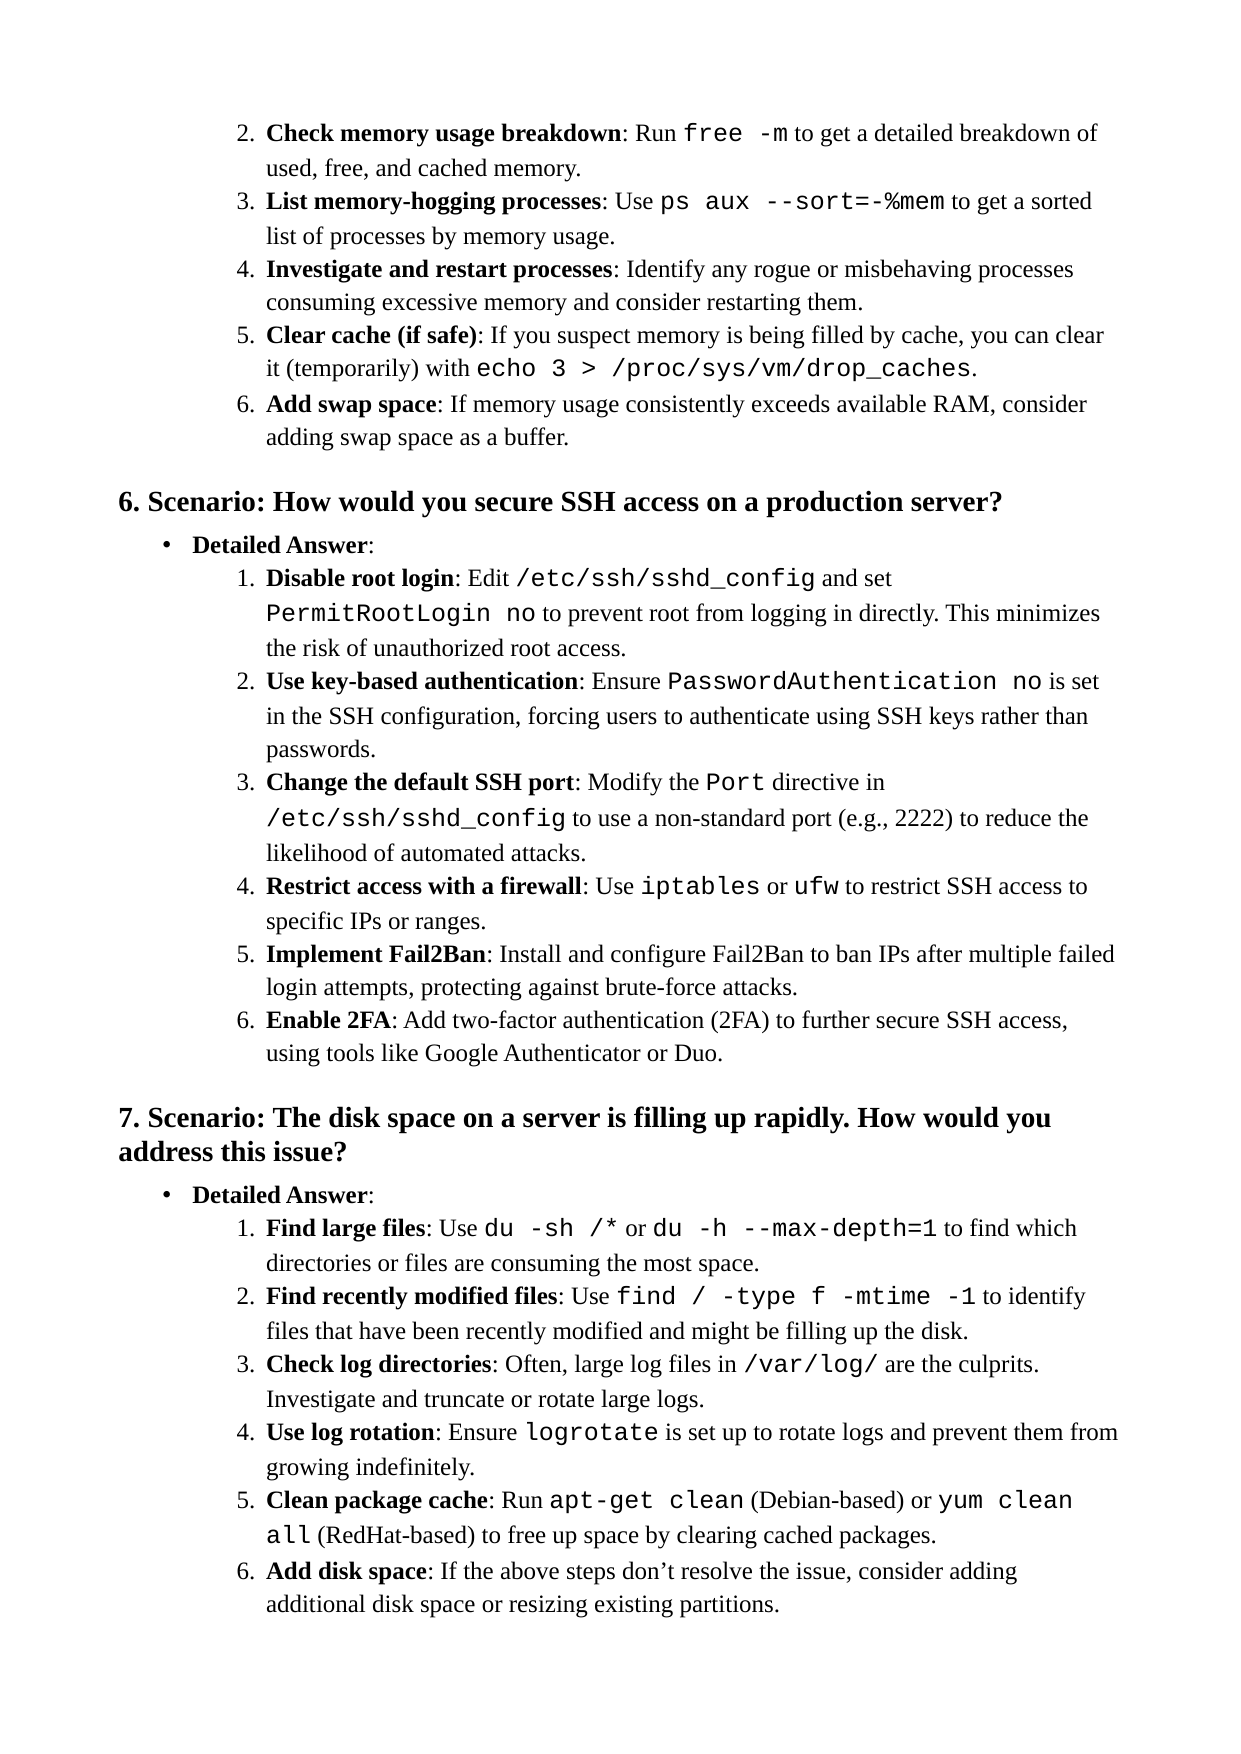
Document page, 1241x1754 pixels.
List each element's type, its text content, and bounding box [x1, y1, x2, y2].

subtitle 6. Scenario: How would you secure SSH access on a production server? [118, 484, 1122, 518]
list Enable 2FA: Add two-factor authentication (2FA) to further secure SSH access, using tools like Google Authenticator or Duo. [236, 1005, 1122, 1067]
list Detailed Answer: [162, 1180, 1122, 1208]
list List memory-hogging processes: Use ps aux --sort=-%mem to get a sorted list of processes by memory usage. [236, 186, 1122, 250]
list Use key-based authentication: Ensure PasswordAuthentication no is set in the SSH configuration, forcing users to authenticate using SSH keys rather than passwords. [236, 666, 1122, 763]
list Detailed Answer: [162, 530, 1122, 559]
list Check log directories: Often, large log files in /var/log/ are the culprits. Investigate and truncate or rotate large logs. [236, 1349, 1122, 1413]
list Change the default SSH port: Modify the Port directive in /etc/ssh/sshd_config to use a non-standard port (e.g., 2222) to reduce the likelihood of automated attacks. [236, 767, 1122, 866]
list Disable root login: Edit /etc/ssh/sshd_config and set PermitRootLogin no to prevent root from logging in directly. This minimizes the risk of unauthorized root access. [236, 563, 1122, 662]
list Check memory usage breakdown: Run free -m to get a detailed breakdown of used, free, and cached memory. [236, 118, 1122, 182]
subtitle 7. Scenario: The disk space on a server is filling up rapidly. How would you address this issue? [118, 1100, 1122, 1167]
list Add disk space: If the above steps don’t resolve the issue, consider adding additional disk space or resizing existing partitions. [236, 1556, 1122, 1617]
list Implement Fail2Ban: Install and configure Fail2Ban to ban IPs after multiple failed login attempts, protecting against brute-force attacks. [236, 939, 1122, 1001]
list Add swap space: If memory usage consistently exceeds available RAM, consider adding swap space as a buffer. [236, 389, 1122, 451]
list Restrict access with a firewall: Use iptables or ufw to restrict SSH access to specific IPs or ranges. [236, 871, 1122, 934]
list Clean package cache: Run apt-get clean (Debian-based) or yum clean all (RedHat-based) to free up space by clearing cached packages. [236, 1485, 1122, 1551]
list Use log rotation: Ensure logrotate is set up to rotate logs and prevent them from growing indefinitely. [236, 1417, 1122, 1481]
list Find recently modified files: Use find / -type f -mtime -1 to identify files that have been recently modified and might be filling up the disk. [236, 1281, 1122, 1345]
list Investigate and restart processes: Identify any rogue or misbehaving processes consuming excessive memory and consider restarting them. [236, 254, 1122, 316]
list Find large files: Use du -sh /* or du -h --max-depth=1 to find which directories or files are consuming the most space. [236, 1213, 1122, 1277]
list Clear cache (if safe): If you suspect memory is being filled by cache, you can clear it (temporarily) with echo 3 > /proc/sys/vm/drop_caches. [236, 320, 1122, 384]
